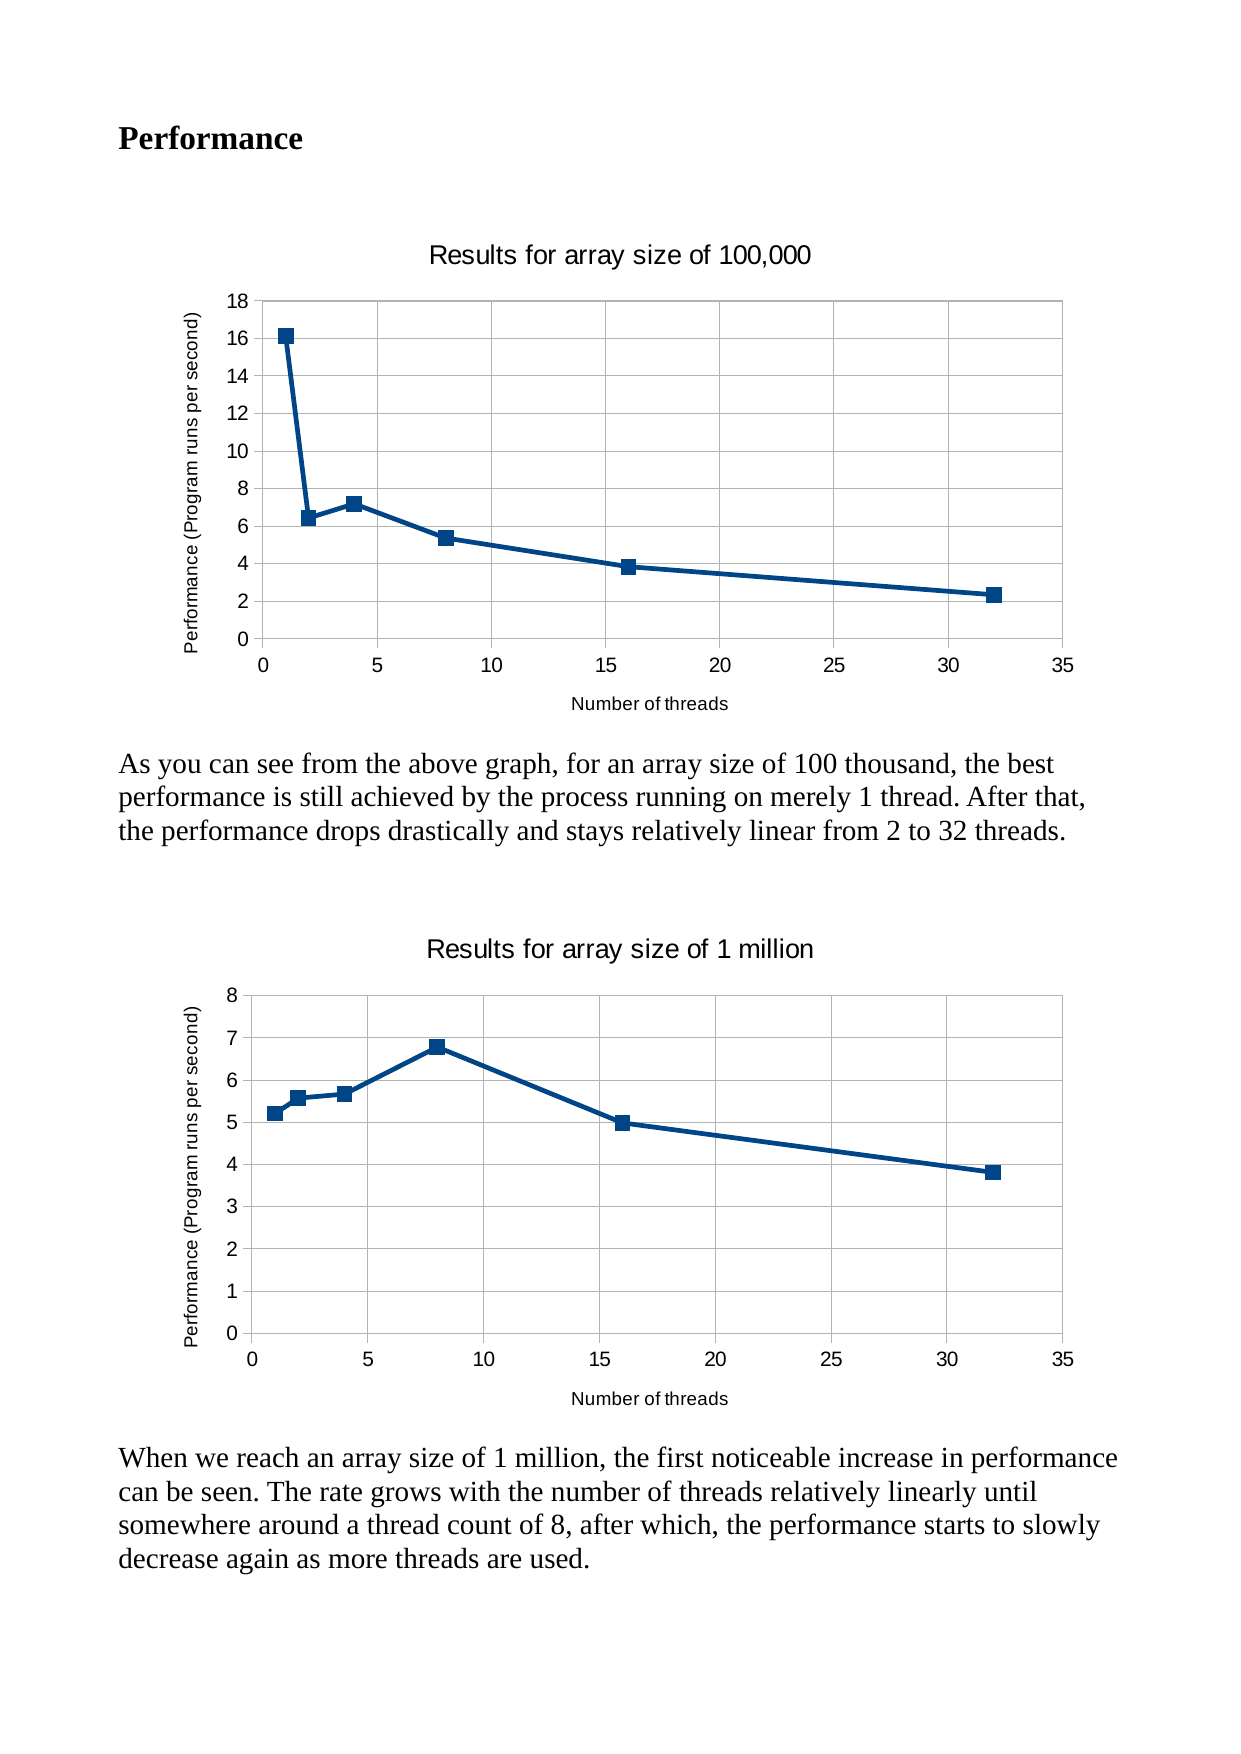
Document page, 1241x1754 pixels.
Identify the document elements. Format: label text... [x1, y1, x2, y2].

text When we reach an array size of 1 million, the first noticeable increase in performance can be seen. The rate grows with the number of threads relatively linearly until somewhere around a thread count of 8, after which, the performance starts to slowly decrease again as more threads are used. [118, 909, 1122, 1574]
text As you can see from the above graph, for an array size of 100 thousand, the best performance is still achieved by the process running on merely 1 thread. After that, the performance drops drastically and stays relatively linear from 2 to 32 threads. [118, 214, 1122, 846]
text Performance [118, 118, 1122, 156]
